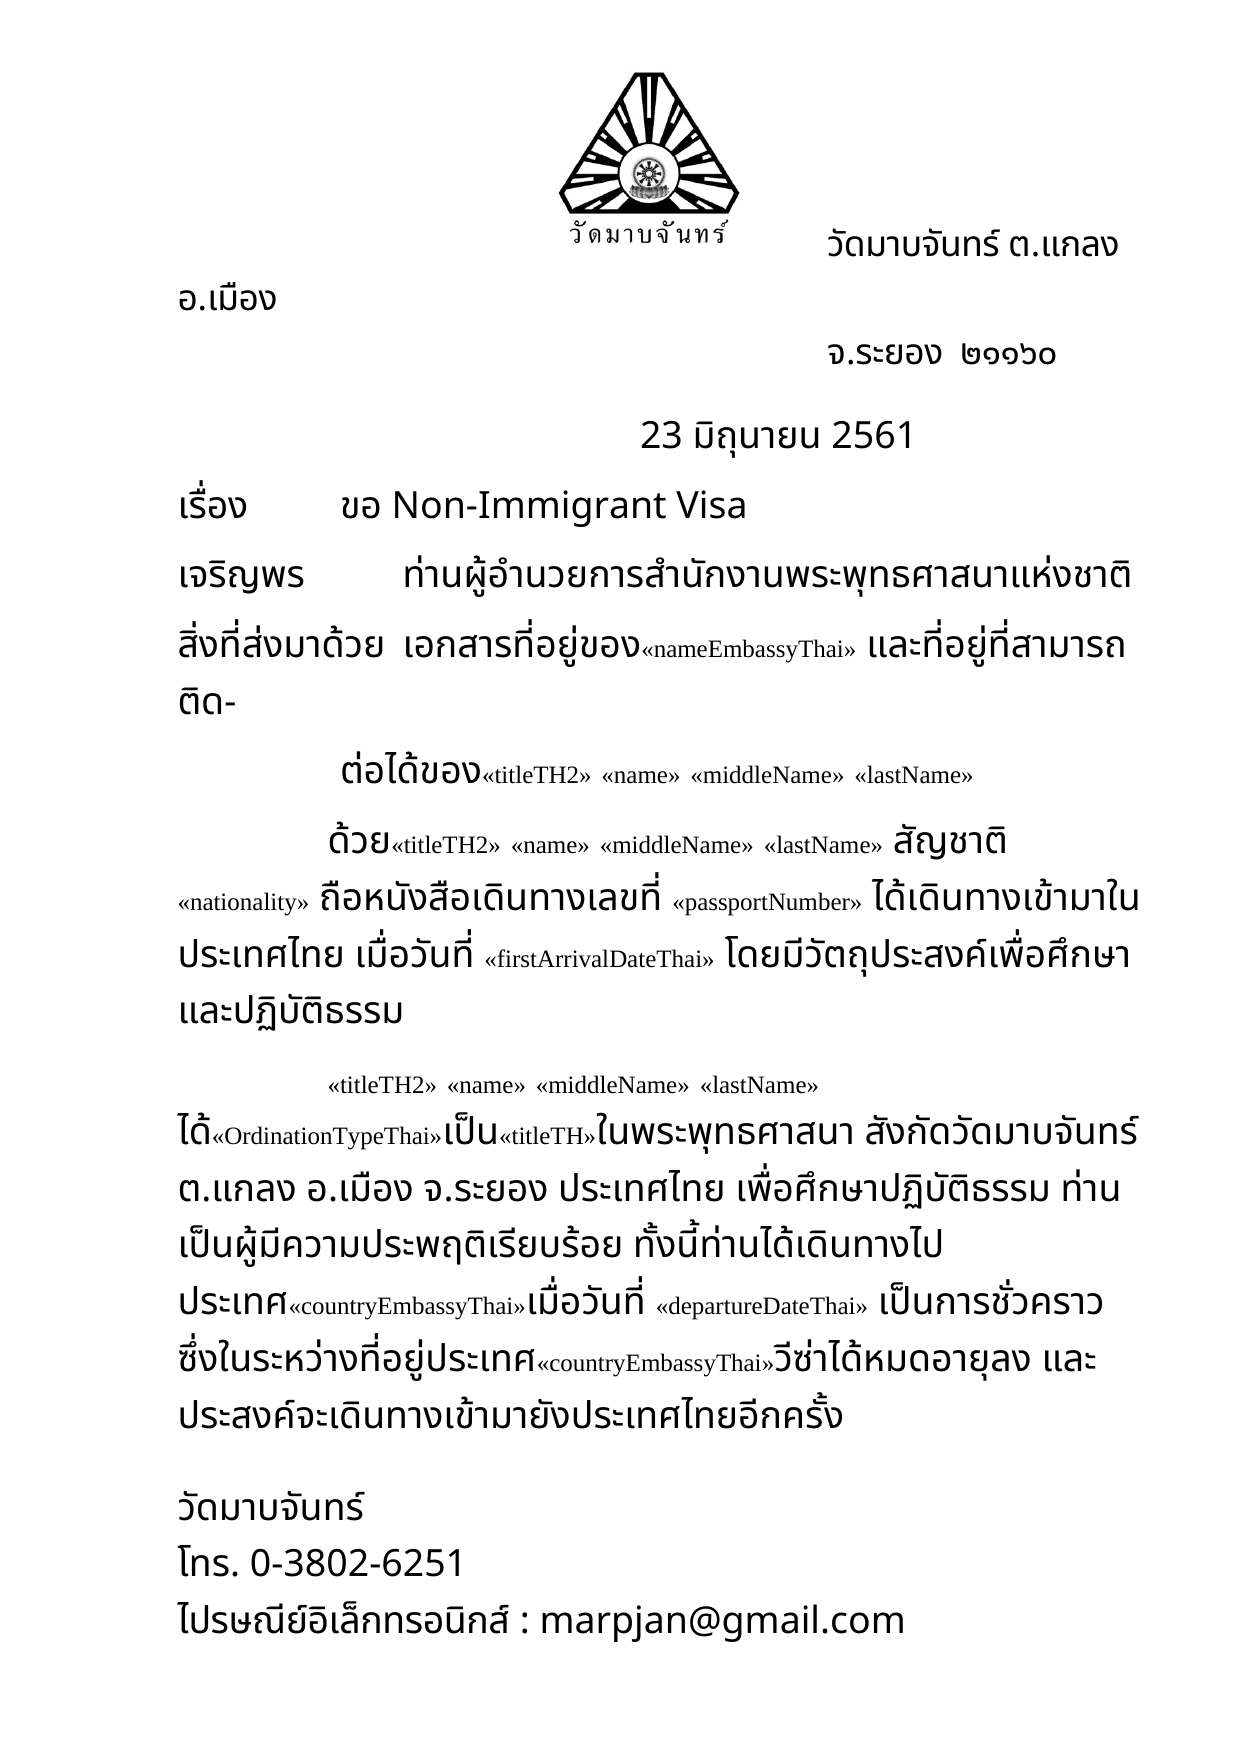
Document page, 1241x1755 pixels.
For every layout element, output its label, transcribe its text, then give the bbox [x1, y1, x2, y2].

text 23 มิถุนายน 2561 [177, 409, 1141, 466]
text เรื่อง ขอ Non-Immigrant Visa [177, 478, 1141, 535]
text สิ่งที่ส่งมาด้วย เอกสารที่อยู่ของ«nameEmbassyThai» และที่อยู่ที่สามารถติด- [177, 617, 1141, 731]
picture [552, 68, 746, 246]
text «titleTH2» «name» «middleName» «lastName» ได้«OrdinationTypeThai»เป็น«titleTH»ในพระพุทธศาสนา สังกัดวัดมาบจันทร์ ต.แกลง อ.เมือง จ.ระยอง ประเทศไทย เพื่อศึกษาปฏิบัติธรรม ท่านเป็นผู้มีความประพฤติเรียบร้อย ทั้งนี้ท่านได้เดินทางไปประเทศ«countryEmbassyThai»เมื่อวันที่ «departureDateThai» เป็นการชั่วคราว ซึ่งในระหว่างที่อยู่ประเทศ«countryEmbassyThai»วีซ่าได้หมดอายุลง และประสงค์จะเดินทางเข้ามายังประเทศไทยอีกครั้ง [177, 1053, 1141, 1445]
text เจริญพร ท่านผู้อำนวยการสำนักงานพระพุทธศาสนาแห่งชาติ [177, 548, 1141, 605]
text ด้วย«titleTH2» «name» «middleName» «lastName» สัญชาติ «nationality» ถือหนังสือเดินทางเลขที่ «passportNumber» ได้เดินทางเข้ามาในประเทศไทย เมื่อวันที่ «firstArrivalDateThai» โดยมีวัตถุประสงค์เพื่อศึกษาและปฏิบัติธรรม [177, 813, 1141, 1041]
text ต่อได้ของ«titleTH2» «name» «middleName» «lastName» [177, 744, 1141, 801]
